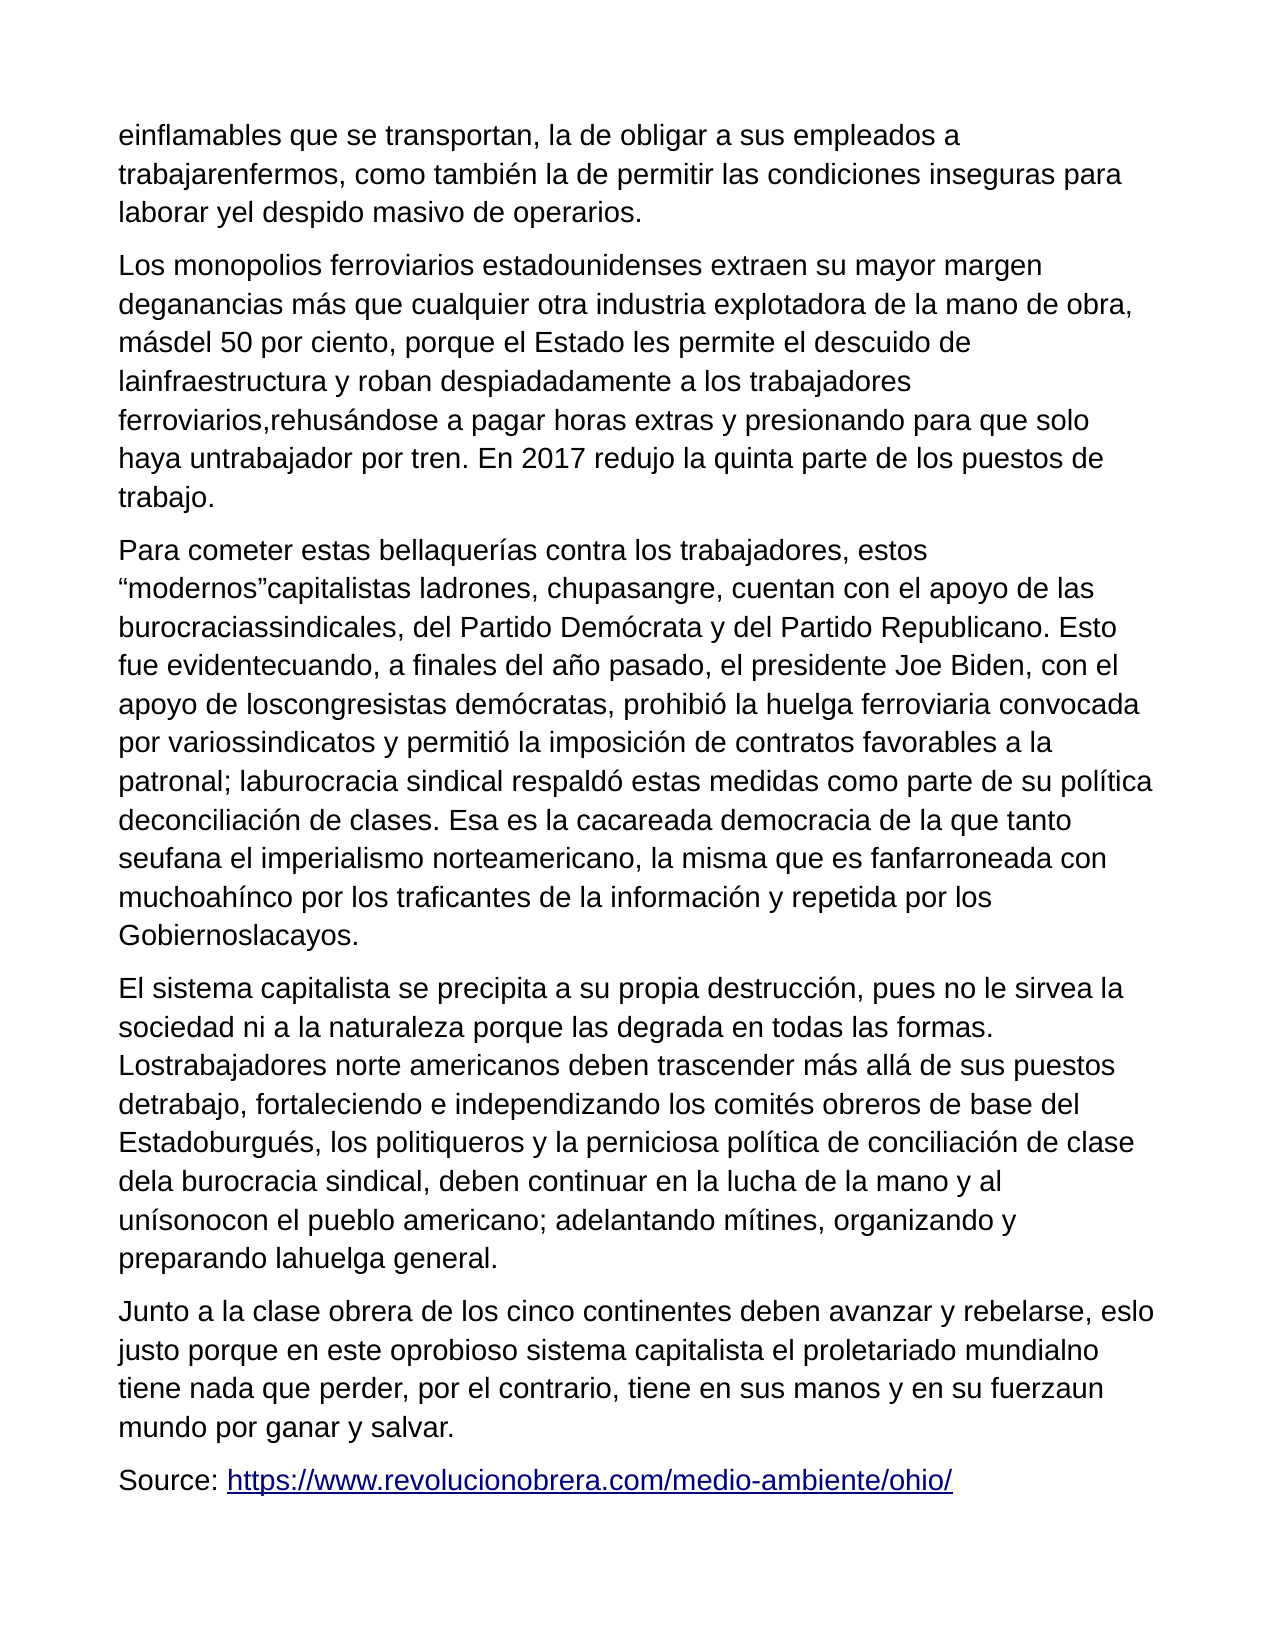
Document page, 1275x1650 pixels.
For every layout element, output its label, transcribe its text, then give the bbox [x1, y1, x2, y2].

text Source: https://www.revolucionobrera.com/medio-ambiente/ohio/ [118, 1463, 1157, 1496]
text Para cometer estas bellaquerías contra los trabajadores, estos “modernos”capitalistas ladrones, chupasangre, cuentan con el apoyo de las burocraciassindicales, del Partido Demócrata y del Partido Republicano. Esto fue evidentecuando, a finales del año pasado, el presidente Joe Biden, con el apoyo de loscongresistas demócratas, prohibió la huelga ferroviaria convocada por variossindicatos y permitió la imposición de contratos favorables a la patronal; laburocracia sindical respaldó estas medidas como parte de su política deconciliación de clases. Esa es la cacareada democracia de la que tanto seufana el imperialismo norteamericano, la misma que es fanfarroneada con muchoahínco por los traficantes de la información y repetida por los Gobiernoslacayos. [118, 533, 1157, 952]
text einflamables que se transportan, la de obligar a sus empleados a trabajarenfermos, como también la de permitir las condiciones inseguras para laborar yel despido masivo de operarios. [118, 118, 1157, 229]
text Los monopolios ferroviarios estadounidenses extraen su mayor margen deganancias más que cualquier otra industria explotadora de la mano de obra, másdel 50 por ciento, porque el Estado les permite el descuido de lainfraestructura y roban despiadadamente a los trabajadores ferroviarios,rehusándose a pagar horas extras y presionando para que solo haya untrabajador por tren. En 2017 redujo la quinta parte de los puestos de trabajo. [118, 248, 1157, 513]
text El sistema capitalista se precipita a su propia destrucción, pues no le sirvea la sociedad ni a la naturaleza porque las degrada en todas las formas. Lostrabajadores norte americanos deben trascender más allá de sus puestos detrabajo, fortaleciendo e independizando los comités obreros de base del Estadoburgués, los politiqueros y la perniciosa política de conciliación de clase dela burocracia sindical, deben continuar en la lucha de la mano y al unísonocon el pueblo americano; adelantando mítines, organizando y preparando lahuelga general. [118, 971, 1157, 1274]
text Junto a la clase obrera de los cinco continentes deben avanzar y rebelarse, eslo justo porque en este oprobioso sistema capitalista el proletariado mundialno tiene nada que perder, por el contrario, tiene en sus manos y en su fuerzaun mundo por ganar y salvar. [118, 1294, 1157, 1443]
